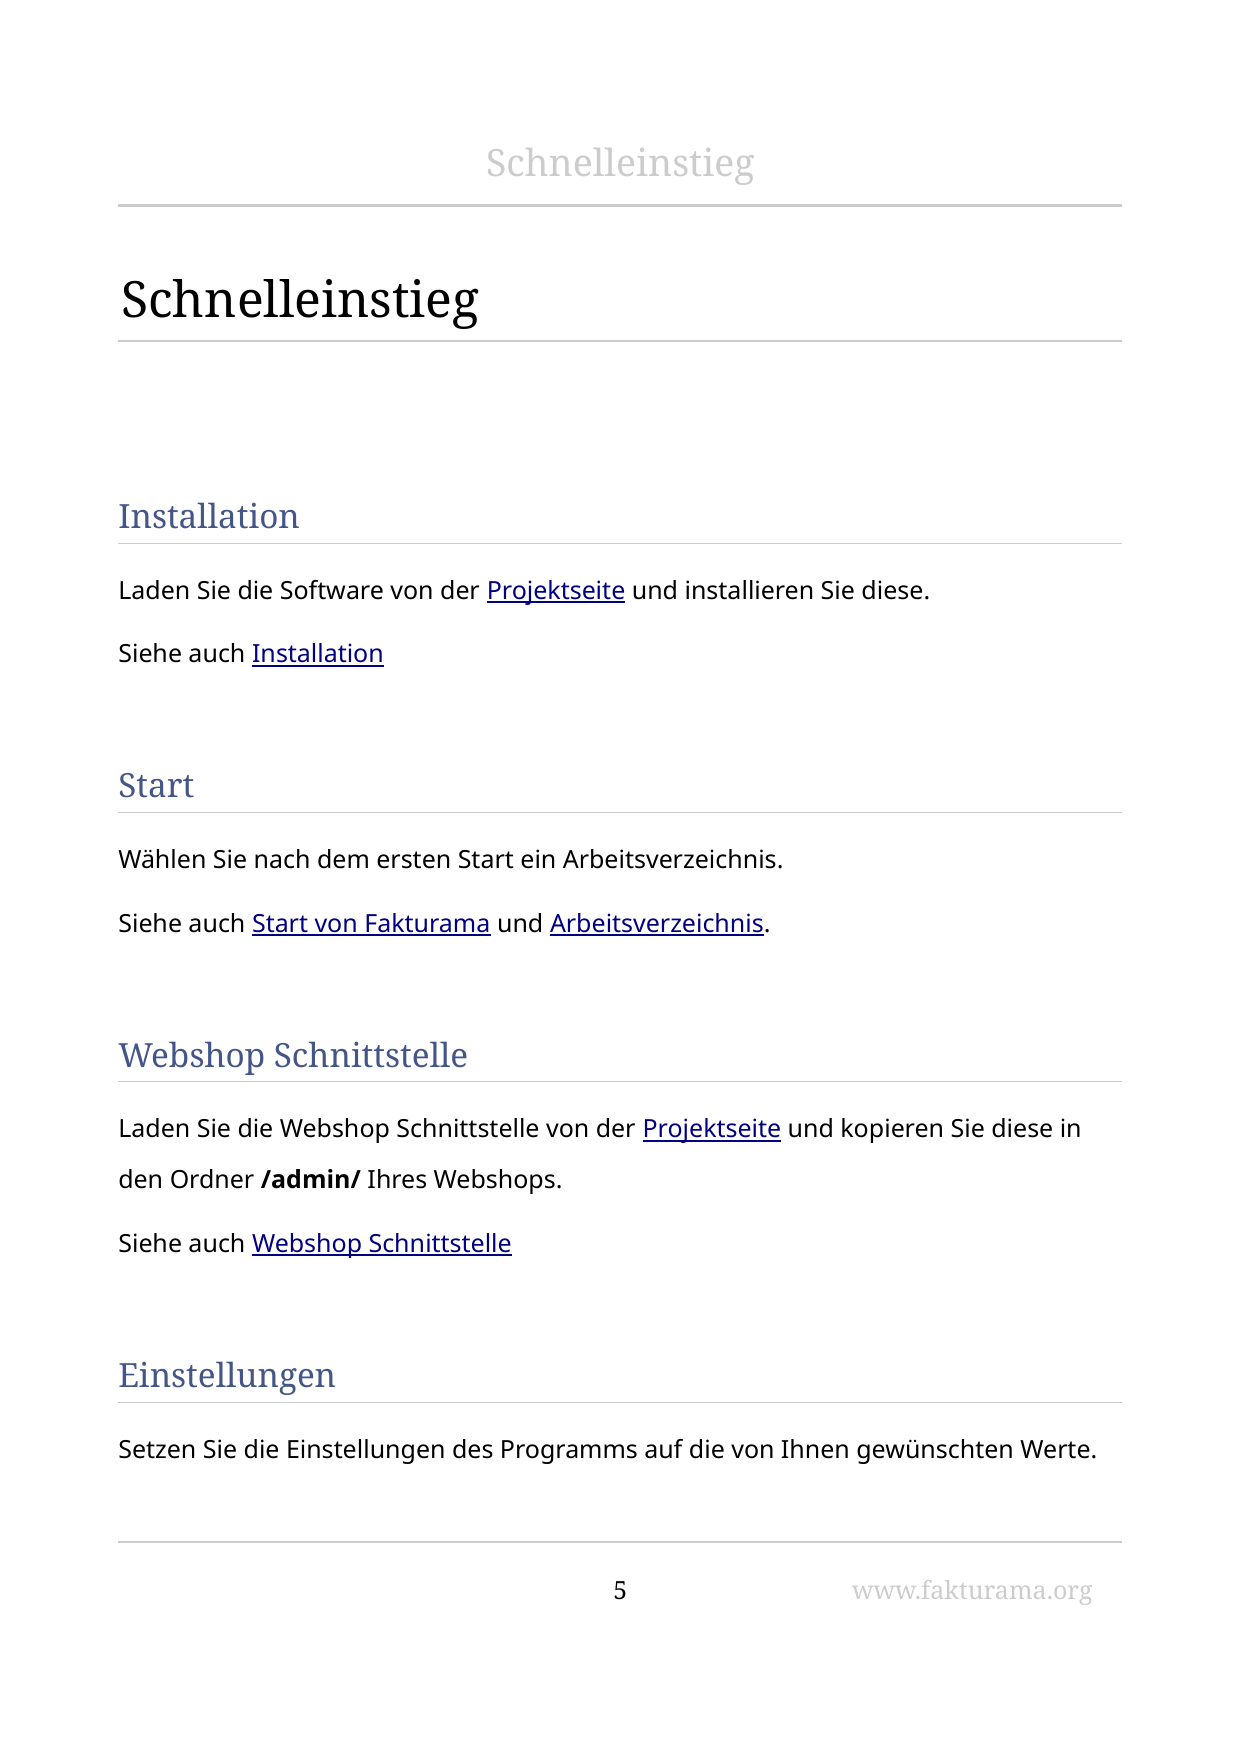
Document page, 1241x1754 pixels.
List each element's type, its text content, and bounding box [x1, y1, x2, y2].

subtitle Webshop Schnittstelle [118, 1031, 1122, 1081]
subtitle Installation [118, 493, 1122, 543]
subtitle Einstellungen [118, 1352, 1122, 1402]
text Siehe auch Webshop Schnittstelle [118, 1226, 1122, 1260]
text Wählen Sie nach dem ersten Start ein Arbeitsverzeichnis. [118, 842, 1122, 876]
text Laden Sie die Webshop Schnittstelle von der Projektseite und kopieren Sie diese in den Ordner /admin/ Ihres Webshops. [118, 1111, 1122, 1196]
text Siehe auch Installation [118, 636, 1122, 670]
text Laden Sie die Software von der Projektseite und installieren Sie diese. [118, 572, 1122, 607]
text Setzen Sie die Einstellungen des Programms auf die von Ihnen gewünschten Werte. [118, 1431, 1122, 1465]
text Siehe auch Start von Fakturama und Arbeitsverzeichnis. [118, 905, 1122, 939]
subtitle Start [118, 762, 1122, 812]
subtitle Schnelleinstieg [118, 261, 1122, 340]
